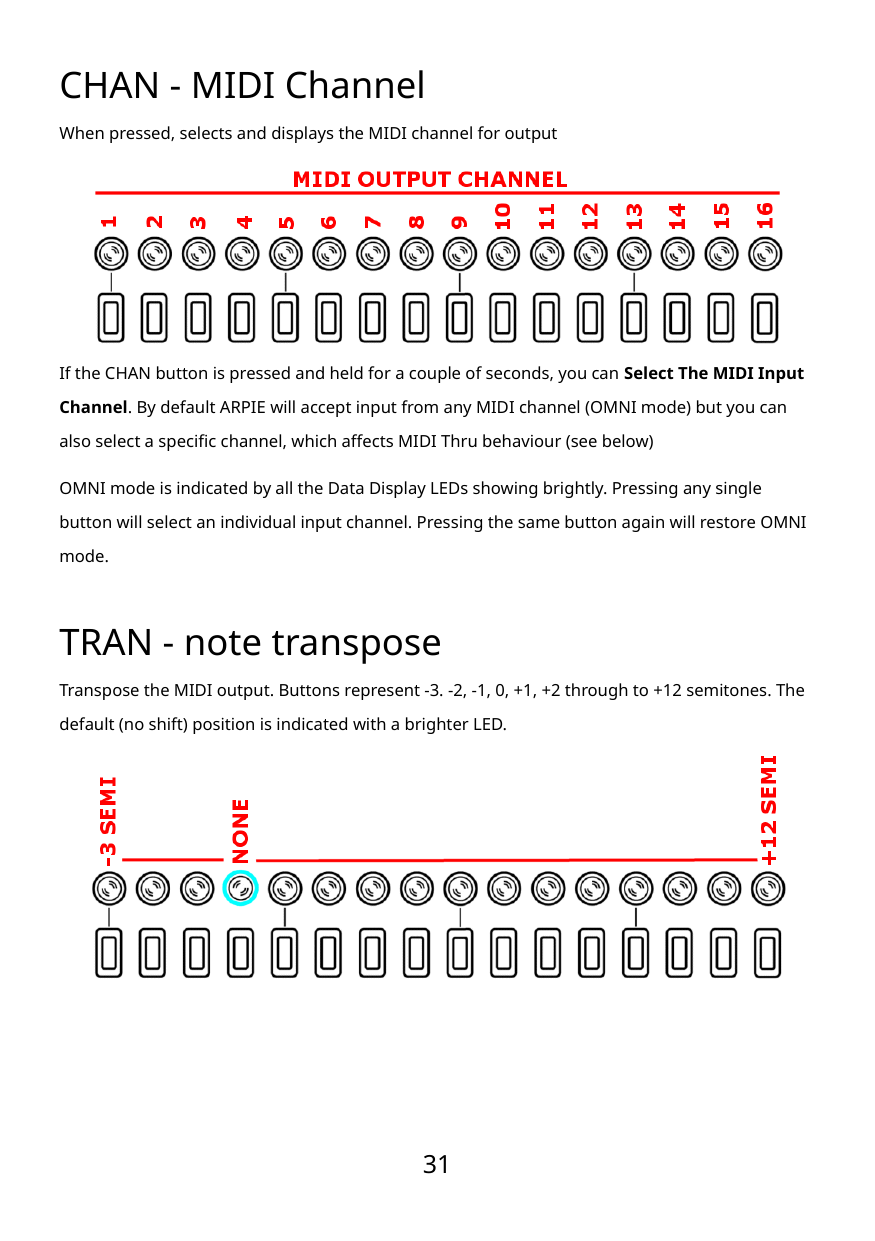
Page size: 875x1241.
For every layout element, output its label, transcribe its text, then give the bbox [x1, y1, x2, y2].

text OMNI mode is indicated by all the Data Display LEDs showing brightly. Pressing any single button will select an individual input channel. Pressing the same button again will restore OMNI mode. [59, 476, 815, 567]
picture [82, 158, 792, 351]
text If the CHAN button is pressed and held for a couple of seconds, you can Select The MIDI Input Channel. By default ARPIE will accept input from any MIDI channel (OMNI mode) but you can also select a specific channel, which affects MIDI Thru behaviour (see below) [59, 168, 815, 452]
text When pressed, selects and displays the MIDI channel for output [59, 121, 815, 144]
text Transpose the MIDI output. Buttons represent -3. -2, -1, 0, +1, +2 through to +12 semitones. The default (no shift) position is indicated with a brighter LED. [59, 678, 815, 735]
picture [82, 744, 792, 987]
subtitle TRAN - note transpose [59, 616, 815, 666]
subtitle CHAN - MIDI Channel [59, 59, 815, 109]
